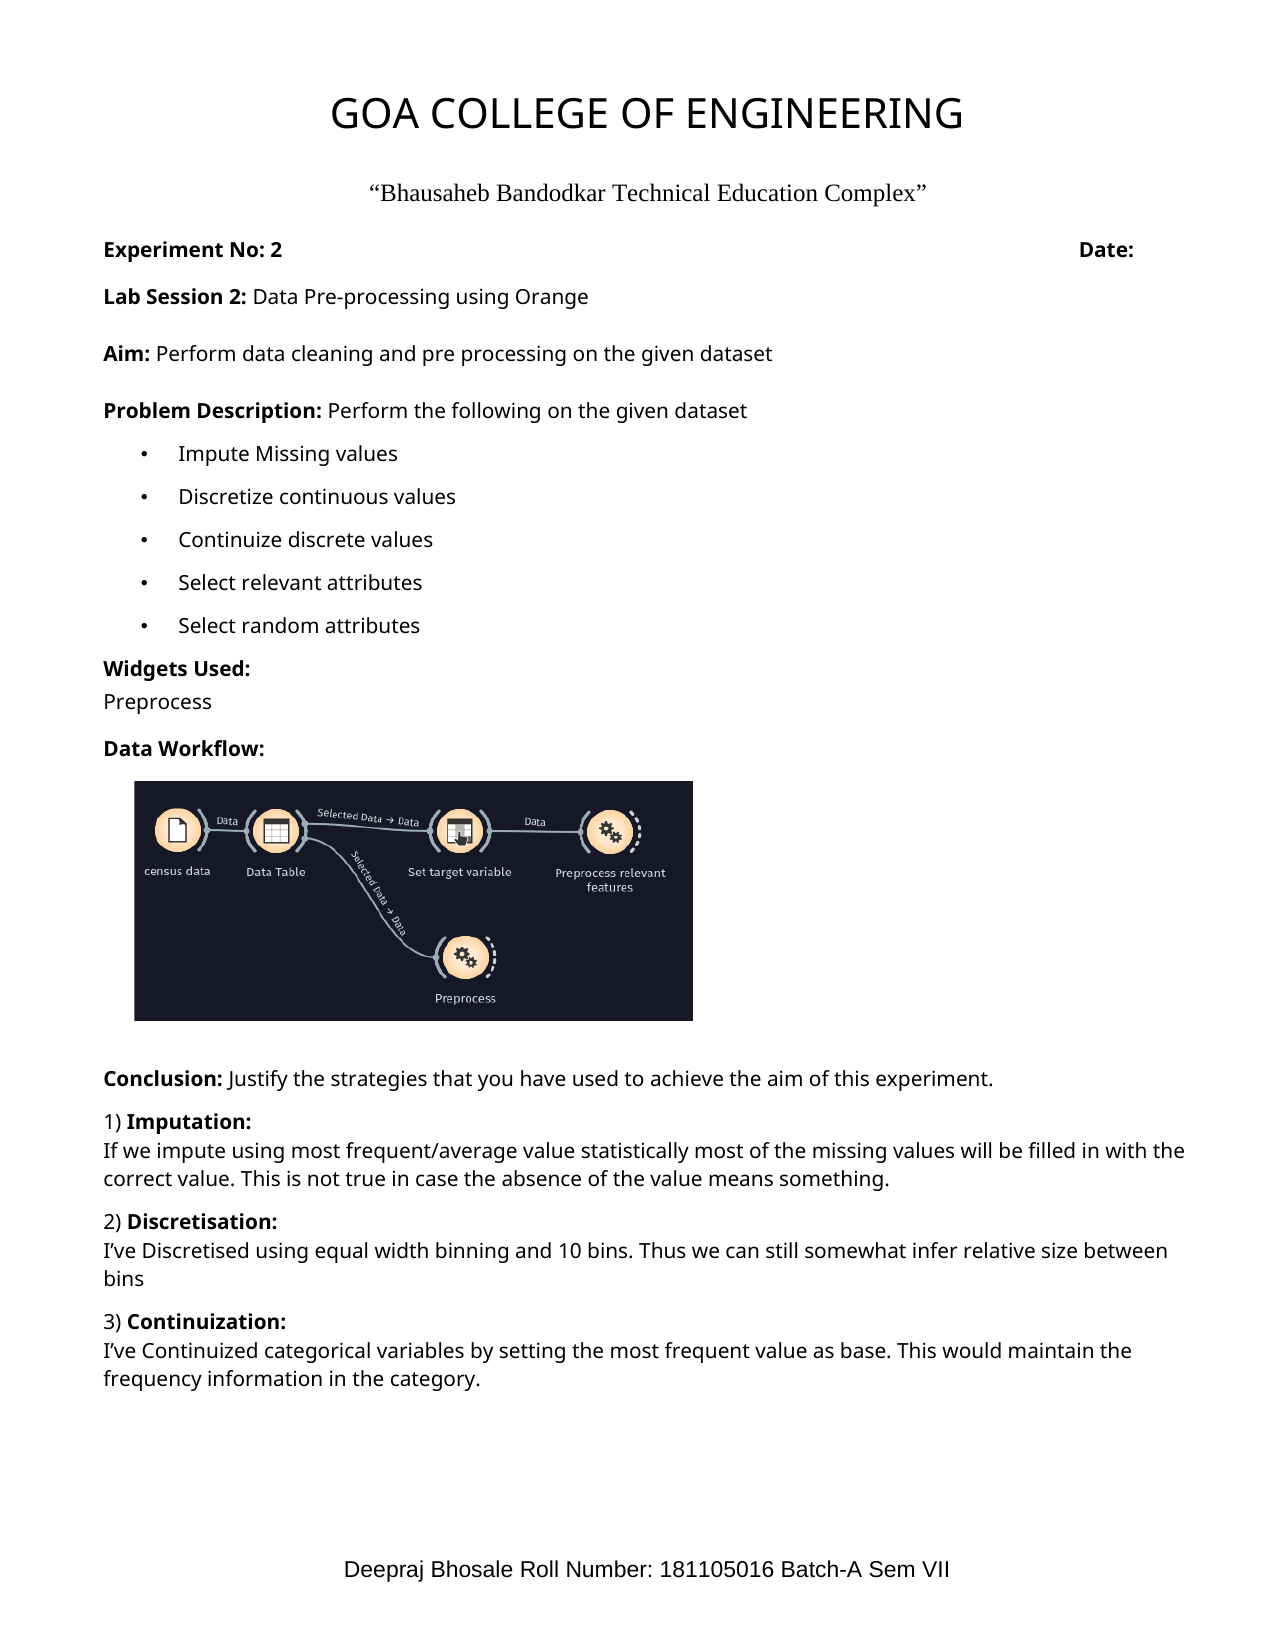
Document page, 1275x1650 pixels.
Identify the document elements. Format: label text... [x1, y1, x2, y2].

picture [134, 781, 693, 1021]
list Continuize discrete values [141, 525, 1191, 554]
text Lab Session 2: Data Pre-processing using Orange [103, 282, 1191, 311]
text Aim: Perform data cleaning and pre processing on the given dataset [103, 339, 1191, 368]
text 1) Imputation: If we impute using most frequent/average value statistically most of the missing values will be filled in with the correct value. This is not true in case the absence of the value means something. [103, 1107, 1191, 1193]
text 3) Continuization: I’ve Continuized categorical variables by setting the most frequent value as base. This would maintain the frequency information in the category. [103, 1307, 1191, 1393]
text Experiment No: 2 Date: [103, 235, 1191, 264]
list Discretize continuous values [141, 482, 1191, 511]
list Impute Missing values [141, 439, 1191, 468]
text 2) Discretisation: I’ve Discretised using equal width binning and 10 bins. Thus we can still somewhat infer relative size between bins [103, 1207, 1191, 1293]
text Problem Description: Perform the following on the given dataset [103, 396, 1191, 425]
list Select random attributes [141, 611, 1191, 640]
text Data Workflow: [103, 734, 1191, 763]
text Conclusion: Justify the strategies that you have used to achieve the aim of this experiment. [103, 1064, 1191, 1093]
text Widgets Used: Preprocess [103, 654, 1191, 715]
list Select relevant attributes [141, 568, 1191, 597]
